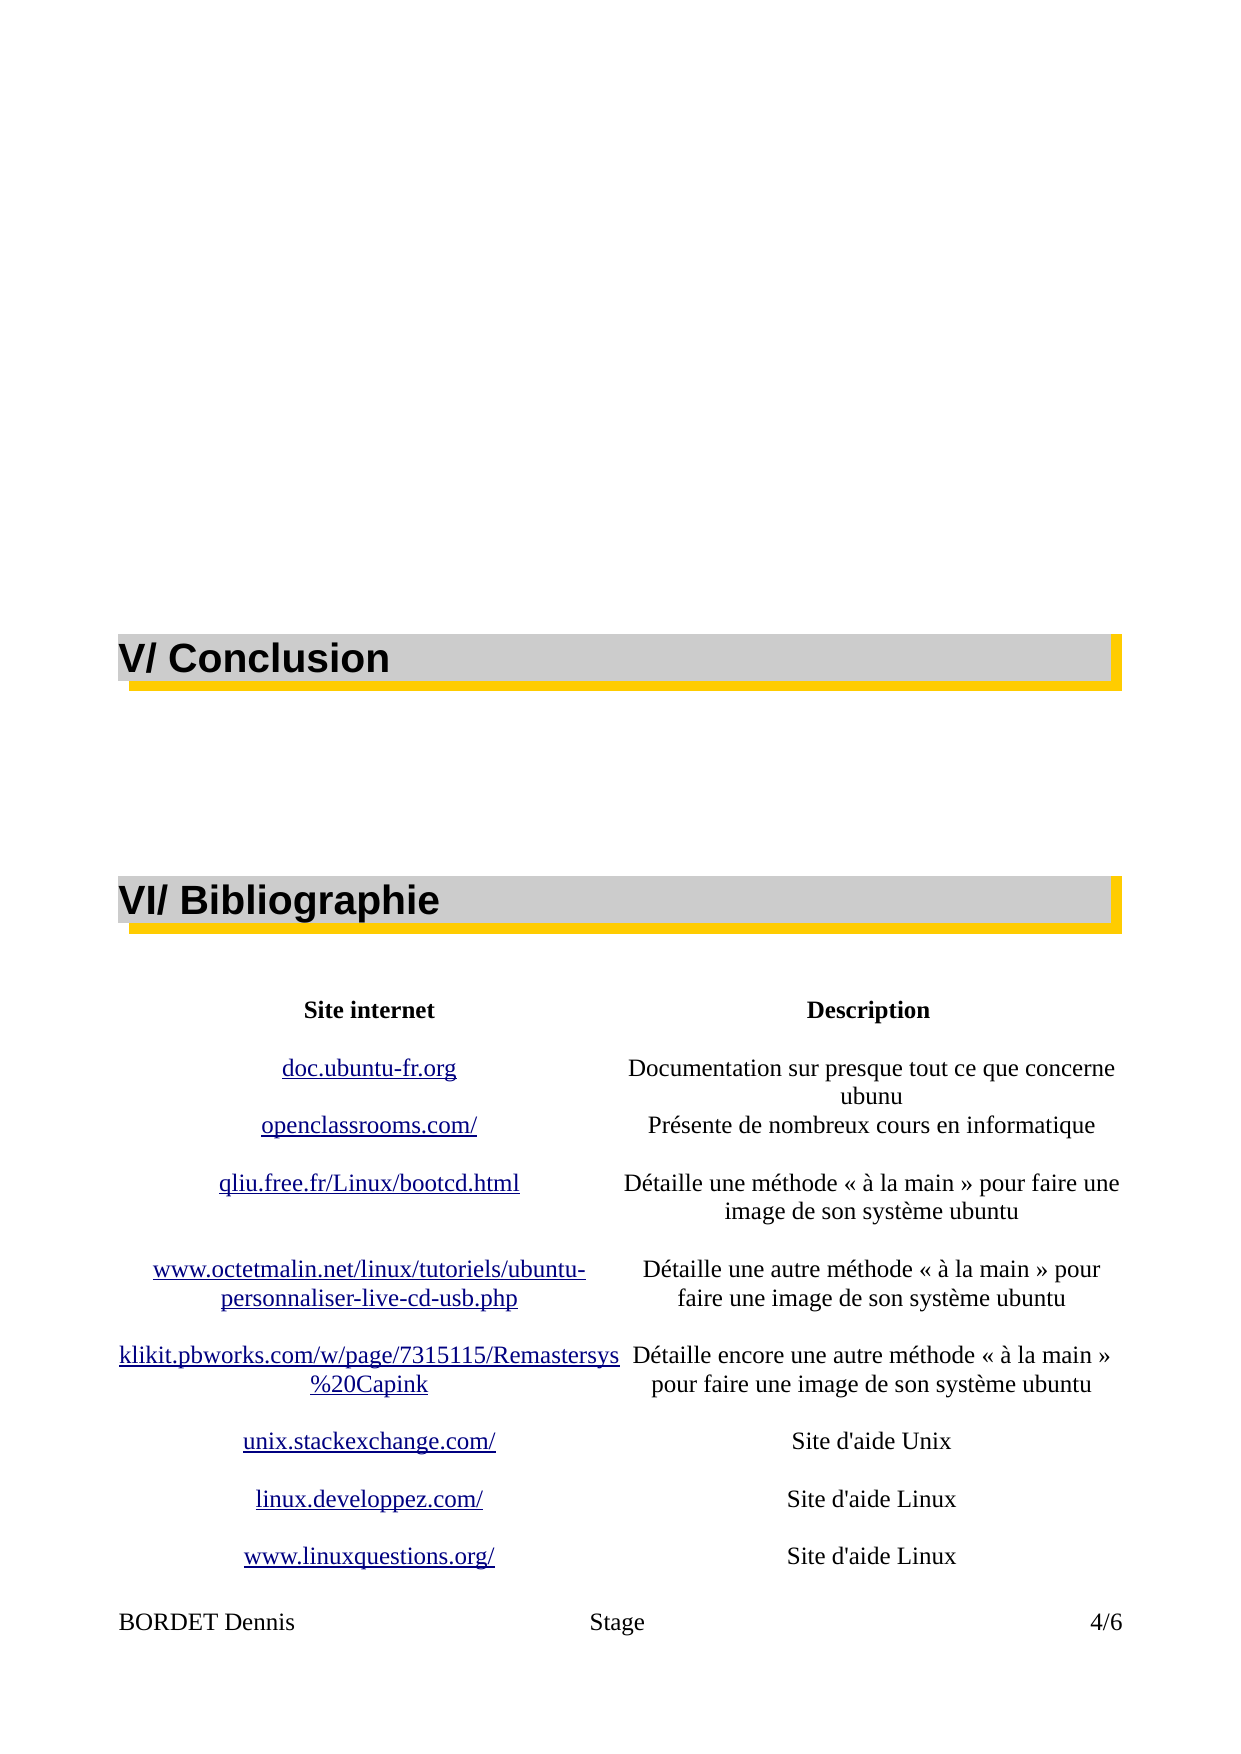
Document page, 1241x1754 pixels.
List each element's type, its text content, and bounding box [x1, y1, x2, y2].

table_cell [620, 1398, 1123, 1426]
table_cell [118, 1311, 620, 1340]
table_cell openclassrooms.com/ [118, 1110, 620, 1139]
table_cell Présente de nombreux cours en informatique [620, 1110, 1123, 1139]
table_cell Détaille encore une autre méthode « à la main » pour faire une image de son système ubuntu [620, 1340, 1123, 1398]
table_cell Site d'aide Unix [620, 1426, 1123, 1455]
table_cell [118, 1225, 620, 1254]
table_cell linux.developpez.com/ [118, 1484, 620, 1513]
table_cell [620, 1225, 1123, 1254]
table_header Description [620, 995, 1123, 1024]
table_cell doc.ubuntu-fr.org [118, 1053, 620, 1110]
table_cell www.linuxquestions.org/ [118, 1541, 620, 1570]
table_cell [118, 1455, 620, 1484]
table_cell [118, 1398, 620, 1426]
table_cell [118, 1139, 620, 1168]
table_cell www.octetmalin.net/linux/tutoriels/ubuntu-personnaliser-live-cd-usb.php [118, 1254, 620, 1311]
table_cell [620, 1311, 1123, 1340]
table_cell [118, 1513, 620, 1541]
table_cell [118, 1024, 620, 1053]
table_cell Site d'aide Linux [620, 1541, 1123, 1570]
subtitle V/ Conclusion [118, 634, 1111, 681]
table_cell [620, 1513, 1123, 1541]
table_header Site internet [118, 995, 620, 1024]
table_cell [620, 1024, 1123, 1053]
table_cell unix.stackexchange.com/ [118, 1426, 620, 1455]
table_cell [620, 1455, 1123, 1484]
table_cell Détaille une méthode « à la main » pour faire une image de son système ubuntu [620, 1168, 1123, 1225]
table_cell Site d'aide Linux [620, 1484, 1123, 1513]
table_cell qliu.free.fr/Linux/bootcd.html [118, 1168, 620, 1225]
table_cell klikit.pbworks.com/w/page/7315115/Remastersys%20Capink [118, 1340, 620, 1398]
table_cell Détaille une autre méthode « à la main » pour faire une image de son système ubuntu [620, 1254, 1123, 1311]
subtitle VI/ Bibliographie [118, 876, 1111, 923]
table_cell Documentation sur presque tout ce que concerne ubunu [620, 1053, 1123, 1110]
table_cell [620, 1139, 1123, 1168]
